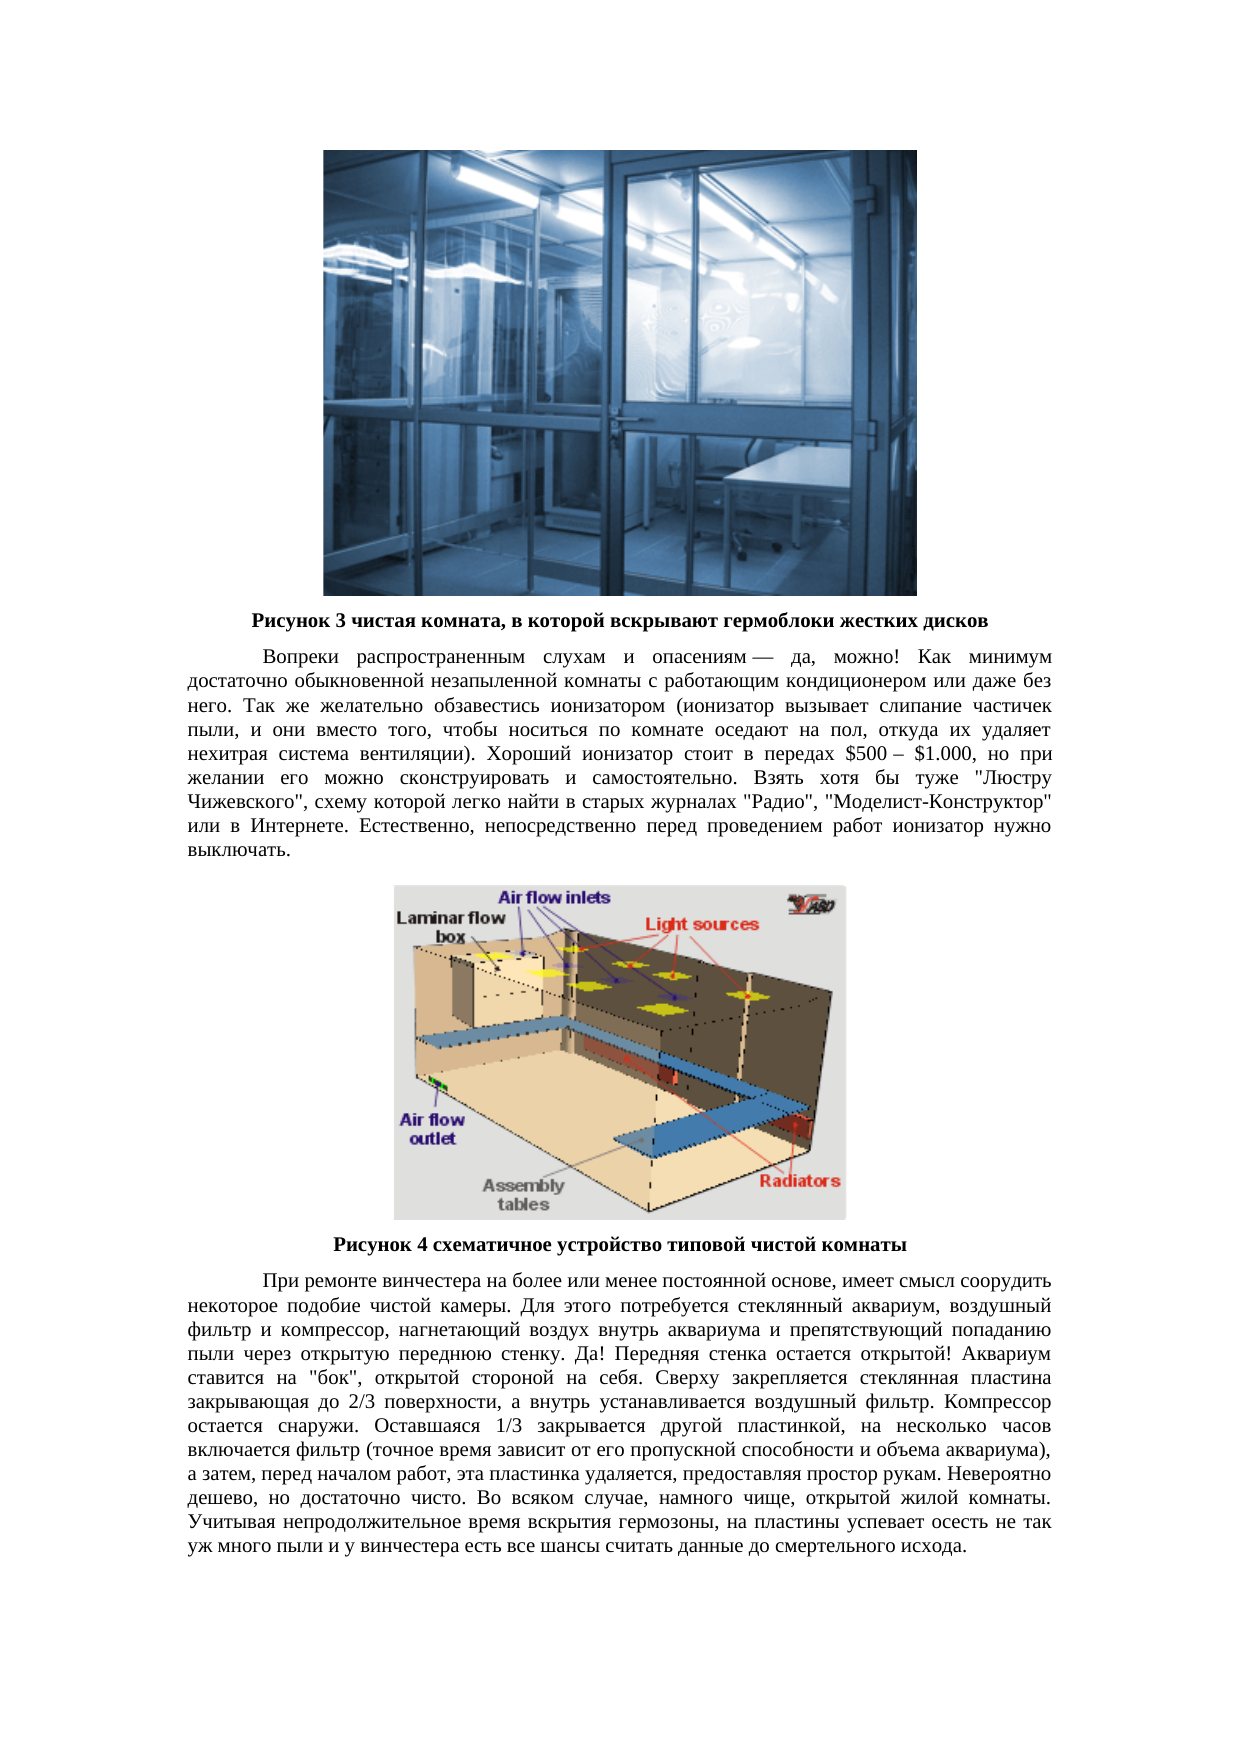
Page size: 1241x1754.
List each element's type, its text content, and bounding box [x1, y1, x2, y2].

text Рисунок 3 чистая комната, в которой вскрывают гермоблоки жестких дисков [187, 608, 1053, 632]
text Вопреки распространенным слухам и опасениям — да, можно! Как минимум достаточно обыкновенной незапыленной комнаты с работающим кондиционером или даже без него. Так же желательно обзавестись ионизатором (ионизатор вызывает слипание частичек пыли, и они вместо того, чтобы носиться по комнате оседают на пол, откуда их удаляет нехитрая система вентиляции). Хороший ионизатор стоит в передах $500 – $1.000, но при желании его можно сконструировать и самостоятельно. Взять хотя бы туже "Люстру Чижевского", схему которой легко найти в старых журналах "Радио", "Моделист-Конструктор" или в Интернете. Естественно, непосредственно перед проведением работ ионизатор нужно выключать. [187, 644, 1053, 861]
picture [393, 885, 847, 1220]
text Рисунок 4 схематичное устройство типовой чистой комнаты [187, 1232, 1053, 1256]
picture [323, 150, 917, 596]
text При ремонте винчестера на более или менее постоянной основе, имеет смысл соорудить некоторое подобие чистой камеры. Для этого потребуется стеклянный аквариум, воздушный фильтр и компрессор, нагнетающий воздух внутрь аквариума и препятствующий попаданию пыли через открытую переднюю стенку. Да! Передняя стенка остается открытой! Аквариум ставится на "бок", открытой стороной на себя. Сверху закрепляется стеклянная пластина закрывающая до 2/3 поверхности, а внутрь устанавливается воздушный фильтр. Компрессор остается снаружи. Оставшаяся 1/3 закрывается другой пластинкой, на несколько часов включается фильтр (точное время зависит от его пропускной способности и объема аквариума), а затем, перед началом работ, эта пластинка удаляется, предоставляя простор рукам. Невероятно дешево, но достаточно чисто. Во всяком случае, намного чище, открытой жилой комнаты. Учитывая непродолжительное время вскрытия гермозоны, на пластины успевает осесть не так уж много пыли и у винчестера есть все шансы считать данные до смертельного исхода. [187, 1268, 1053, 1557]
